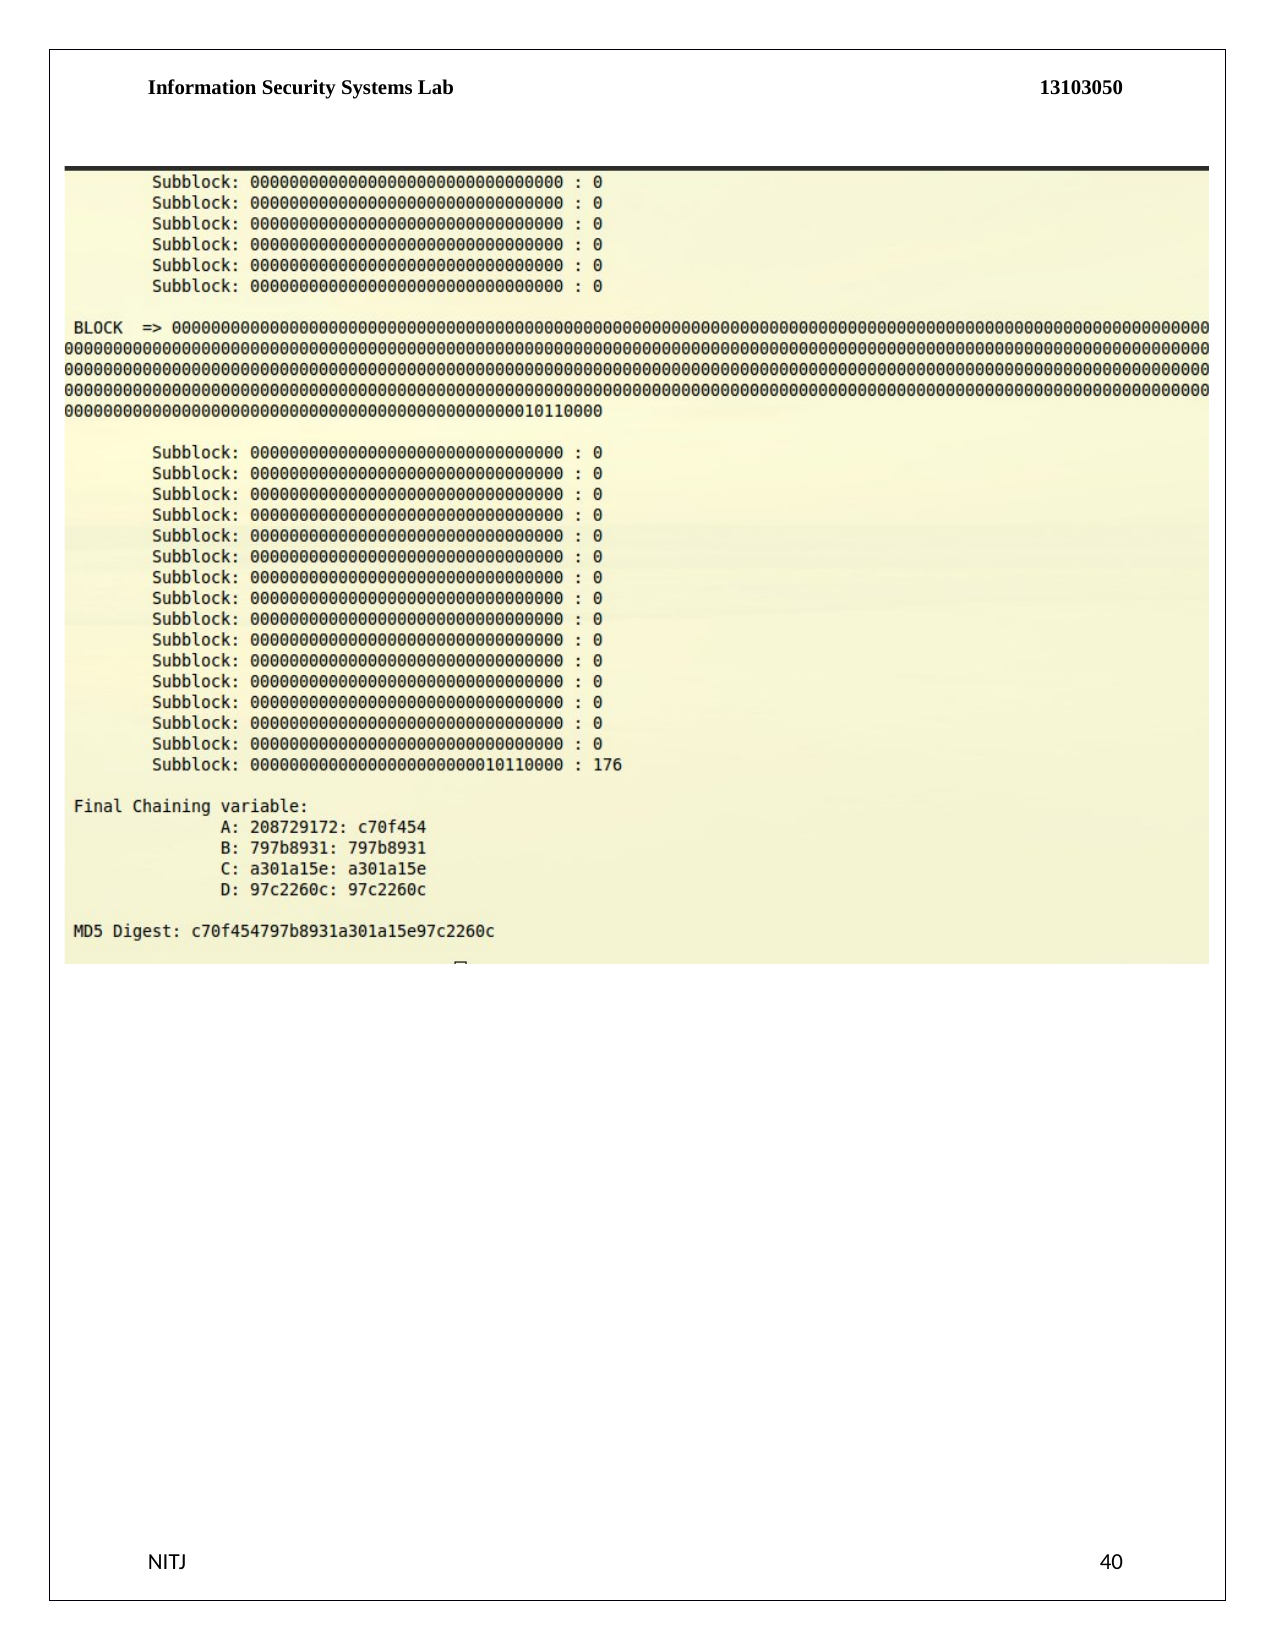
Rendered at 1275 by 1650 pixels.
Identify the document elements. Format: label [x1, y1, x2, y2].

picture [64, 166, 1209, 964]
